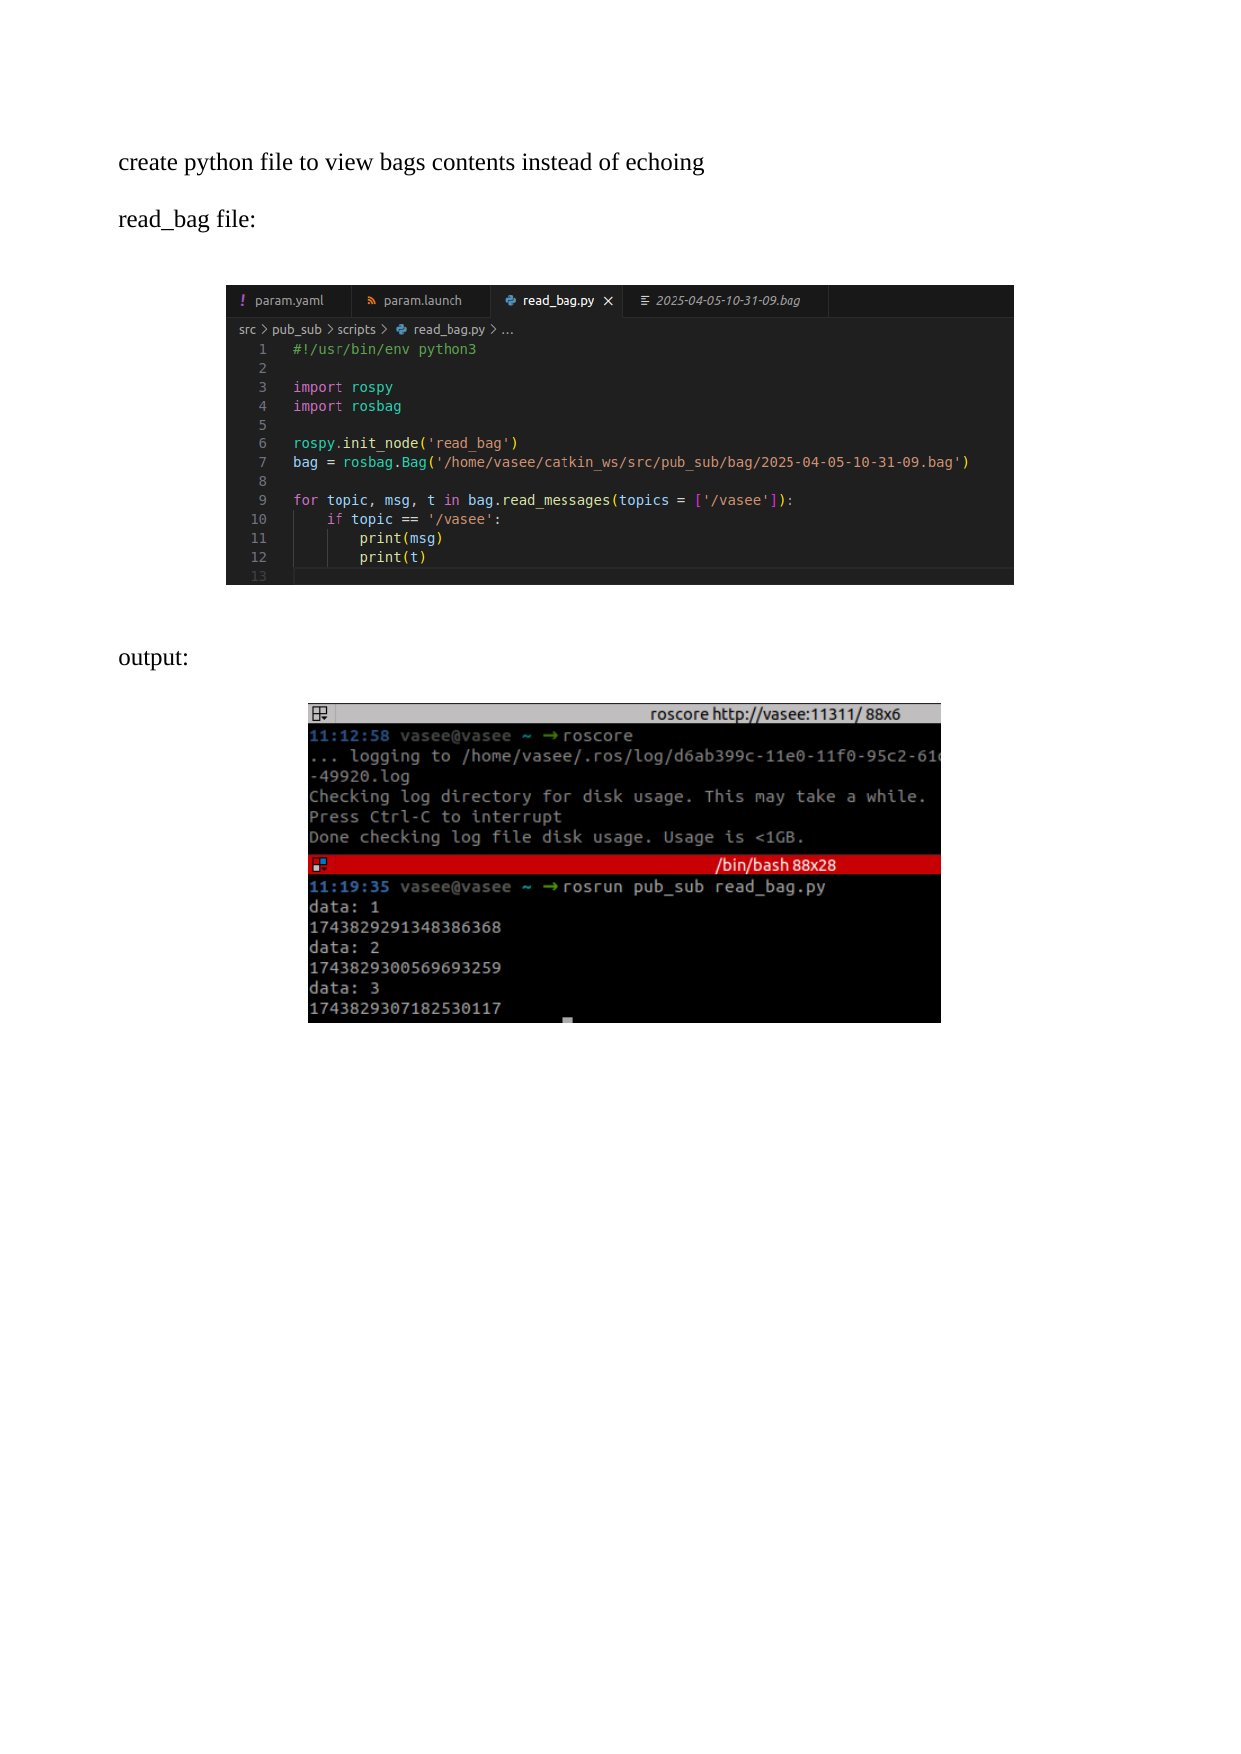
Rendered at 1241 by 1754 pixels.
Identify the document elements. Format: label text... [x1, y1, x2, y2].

picture [226, 285, 1014, 585]
picture [308, 703, 941, 1023]
text read_bag file: [118, 204, 1122, 233]
text create python file to view bags contents instead of echoing [118, 147, 1122, 176]
text output: [118, 642, 1122, 671]
